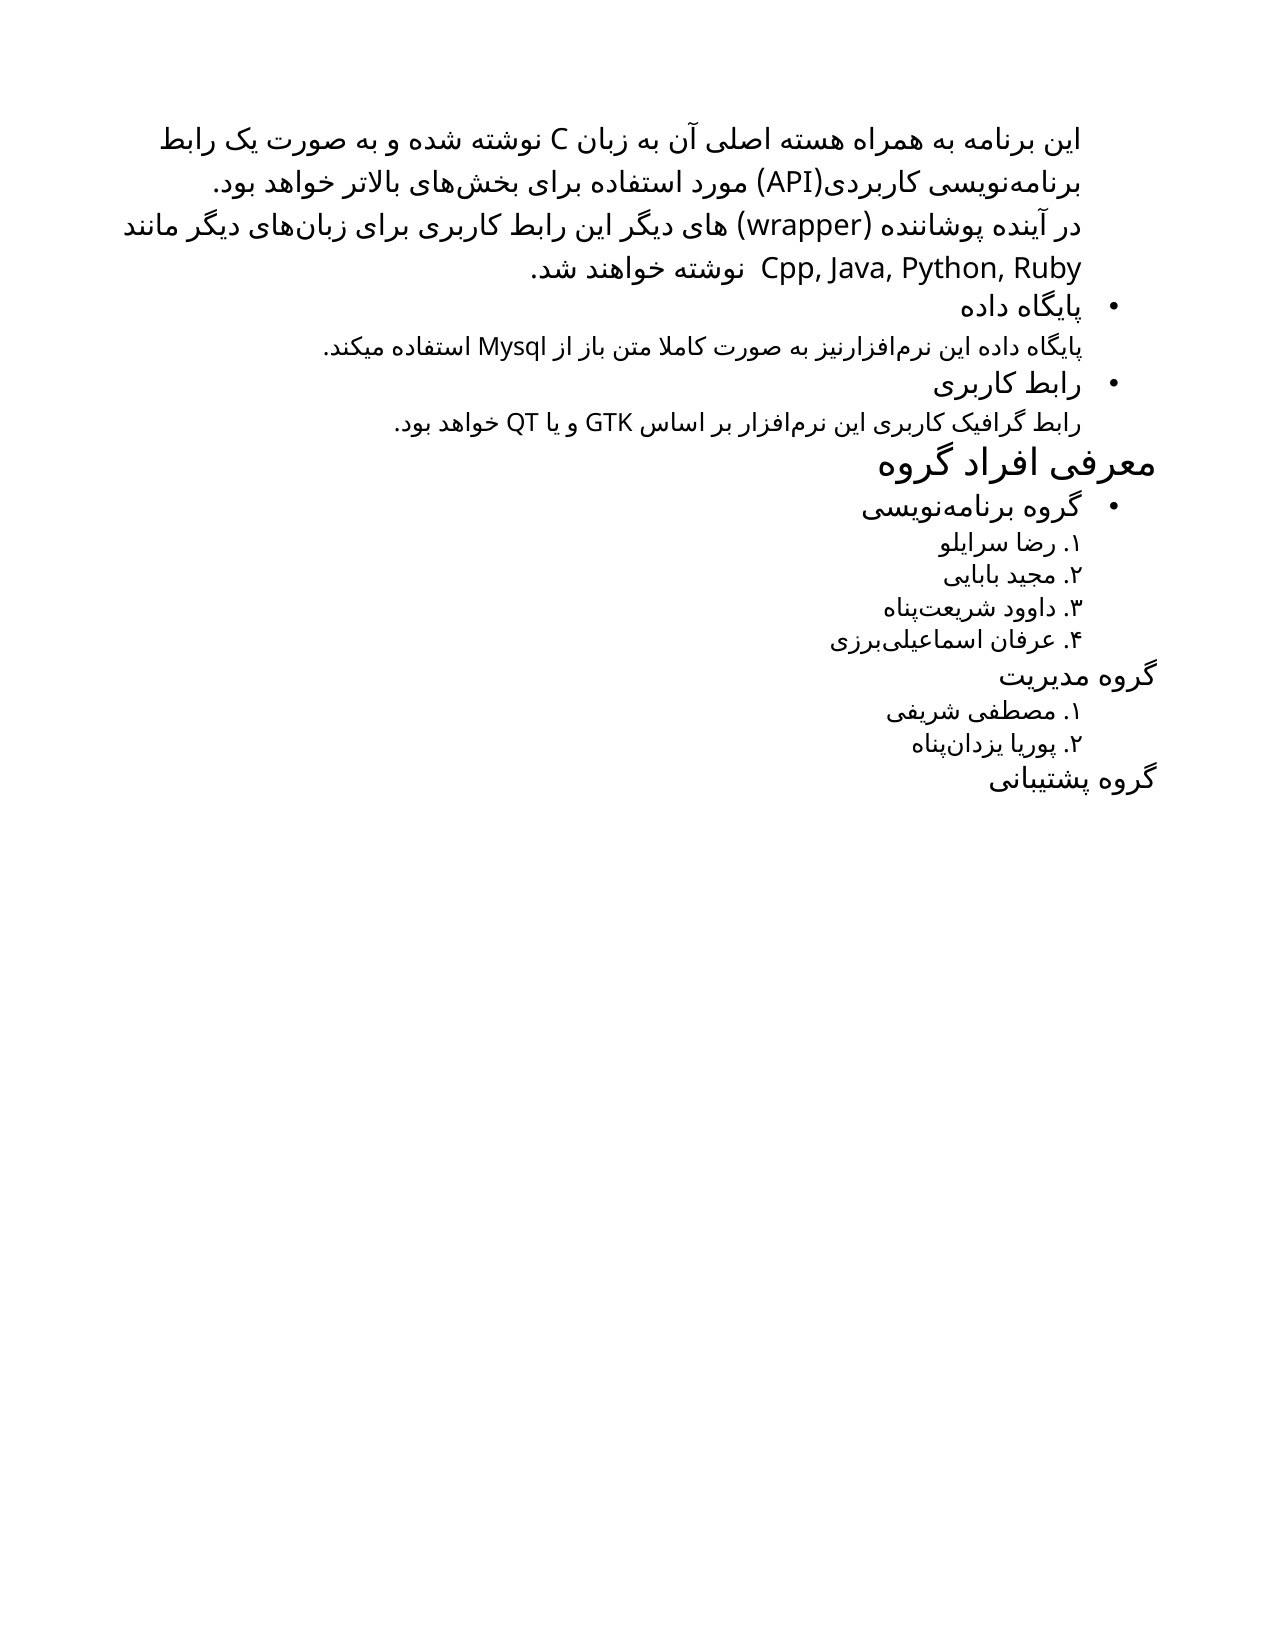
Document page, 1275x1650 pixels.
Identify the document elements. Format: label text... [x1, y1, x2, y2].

list رابط کاربری [118, 367, 1119, 405]
text گروه پشتیبانی [118, 762, 1157, 800]
list این برنامه به همراه هسته اصلی آن به زبان C نوشته شده و به صورت یک رابط برنامه‌نویسی کاربردی(API) مورد استفاده برای بخش‌های بالاتر خواهد بود. [118, 118, 1119, 204]
list پایگاه داده [118, 290, 1119, 328]
text گروه مدیریت [118, 659, 1157, 697]
text ۴. عرفان اسماعیلی‌برزی [118, 627, 1083, 659]
text ۲. مجید بابایی [118, 561, 1083, 594]
list گروه برنامه‌‌نویسی [118, 491, 1119, 529]
text ۱. رضا سرایلو [118, 529, 1083, 561]
text ۳. داوود شریعت‌پناه [118, 594, 1083, 627]
text معرفی افراد گروه [118, 442, 1157, 491]
text پایگاه داده این نرم‌افزارنیز به صورت کاملا متن باز از Mysql استفاده میکند. [118, 328, 1157, 367]
text ۲. پوریا یزدان‌پناه [118, 730, 1083, 762]
list در آینده پوشاننده (wrapper) های دیگر این رابط کاربری برای زبان‌های دیگر مانندCpp, Java, Python, Ruby نوشته خواهند شد. [118, 204, 1119, 290]
list رابط گرافیک کاربری این نرم‌افزار بر اساس GTK و یا QT خواهد بود. [118, 405, 1119, 442]
text ۱. مصطفی شریفی [118, 697, 1083, 730]
